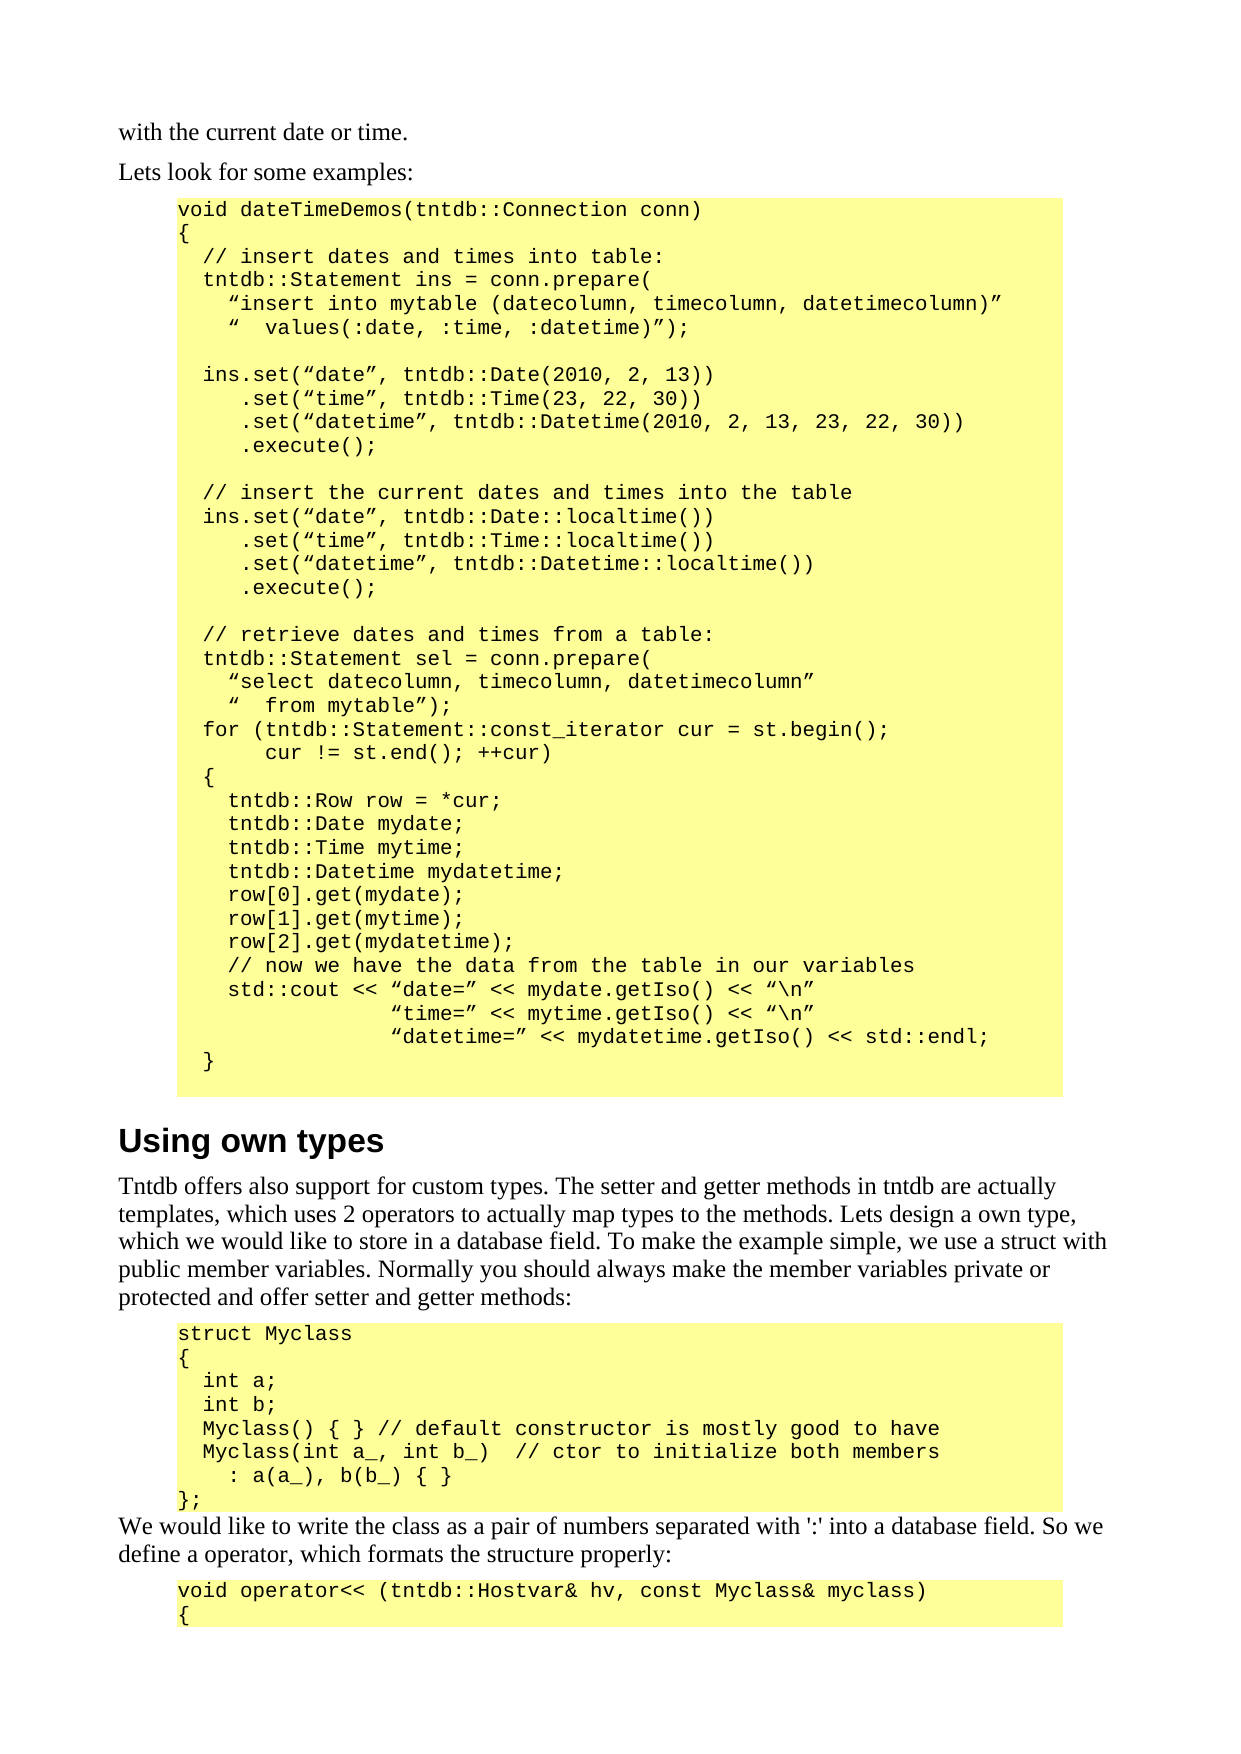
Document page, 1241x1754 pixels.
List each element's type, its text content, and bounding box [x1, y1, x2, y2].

text { [177, 1604, 1063, 1627]
text : a(a_), b(b_) { } [177, 1465, 1063, 1489]
subtitle Using own types [118, 1122, 1122, 1159]
text Lets look for some examples: [118, 158, 1122, 186]
text struct Myclass [177, 1323, 1063, 1347]
text We would like to write the class as a pair of numbers separated with ':' into a database field. So we define a operator, which formats the structure properly: [118, 1512, 1122, 1568]
text .set(“datetime”, tntdb::Datetime::localtime()) [177, 553, 1063, 577]
text // insert the current dates and times into the table [177, 482, 1063, 506]
text ins.set(“date”, tntdb::Date(2010, 2, 13)) [177, 364, 1063, 388]
text .set(“datetime”, tntdb::Datetime(2010, 2, 13, 23, 22, 30)) [177, 411, 1063, 435]
text .set(“time”, tntdb::Time(23, 22, 30)) [177, 388, 1063, 411]
text “datetime=” << mydatetime.getIso() << std::endl; [177, 1026, 1063, 1050]
text .execute(); [177, 577, 1063, 601]
text .execute(); [177, 435, 1063, 459]
text Myclass() { } // default constructor is mostly good to have [177, 1418, 1063, 1441]
text tntdb::Row row = *cur; [177, 790, 1063, 813]
text Tntdb offers also support for custom types. The setter and getter methods in tntdb are actually templates, which uses 2 operators to actually map types to the methods. Lets design a own type, which we would like to store in a database field. To make the example simple, we use a struct with public member variables. Normally you should always make the member variables private or protected and offer setter and getter methods: [118, 1172, 1122, 1311]
text void operator<< (tntdb::Hostvar& hv, const Myclass& myclass) [177, 1580, 1063, 1604]
text “select datecolumn, timecolumn, datetimecolumn” [177, 671, 1063, 695]
text “time=” << mytime.getIso() << “\n” [177, 1002, 1063, 1026]
text Myclass(int a_, int b_) // ctor to initialize both members [177, 1441, 1063, 1465]
text .set(“time”, tntdb::Time::localtime()) [177, 529, 1063, 553]
text int a; [177, 1370, 1063, 1394]
text “ from mytable”); [177, 695, 1063, 719]
text { [177, 766, 1063, 790]
text } [177, 1050, 1063, 1073]
text { [177, 222, 1063, 246]
text tntdb::Statement sel = conn.prepare( [177, 648, 1063, 671]
text void dateTimeDemos(tntdb::Connection conn) [177, 198, 1063, 222]
text // insert dates and times into table: [177, 246, 1063, 269]
text row[1].get(mytime); [177, 908, 1063, 932]
text { [177, 1347, 1063, 1370]
text }; [177, 1489, 1063, 1512]
text tntdb::Statement ins = conn.prepare( [177, 269, 1063, 293]
text std::cout << “date=” << mydate.getIso() << “\n” [177, 979, 1063, 1002]
text row[0].get(mydate); [177, 884, 1063, 908]
text tntdb::Time mytime; [177, 837, 1063, 861]
text tntdb::Date mydate; [177, 813, 1063, 837]
text cur != st.end(); ++cur) [177, 742, 1063, 766]
text “insert into mytable (datecolumn, timecolumn, datetimecolumn)” [177, 293, 1063, 317]
text int b; [177, 1394, 1063, 1418]
text “ values(:date, :time, :datetime)”); [177, 317, 1063, 340]
text tntdb::Datetime mydatetime; [177, 861, 1063, 884]
text with the current date or time. [118, 118, 1122, 146]
text // now we have the data from the table in our variables [177, 955, 1063, 979]
text // retrieve dates and times from a table: [177, 624, 1063, 648]
text for (tntdb::Statement::const_iterator cur = st.begin(); [177, 719, 1063, 742]
text ins.set(“date”, tntdb::Date::localtime()) [177, 506, 1063, 529]
text row[2].get(mydatetime); [177, 932, 1063, 955]
